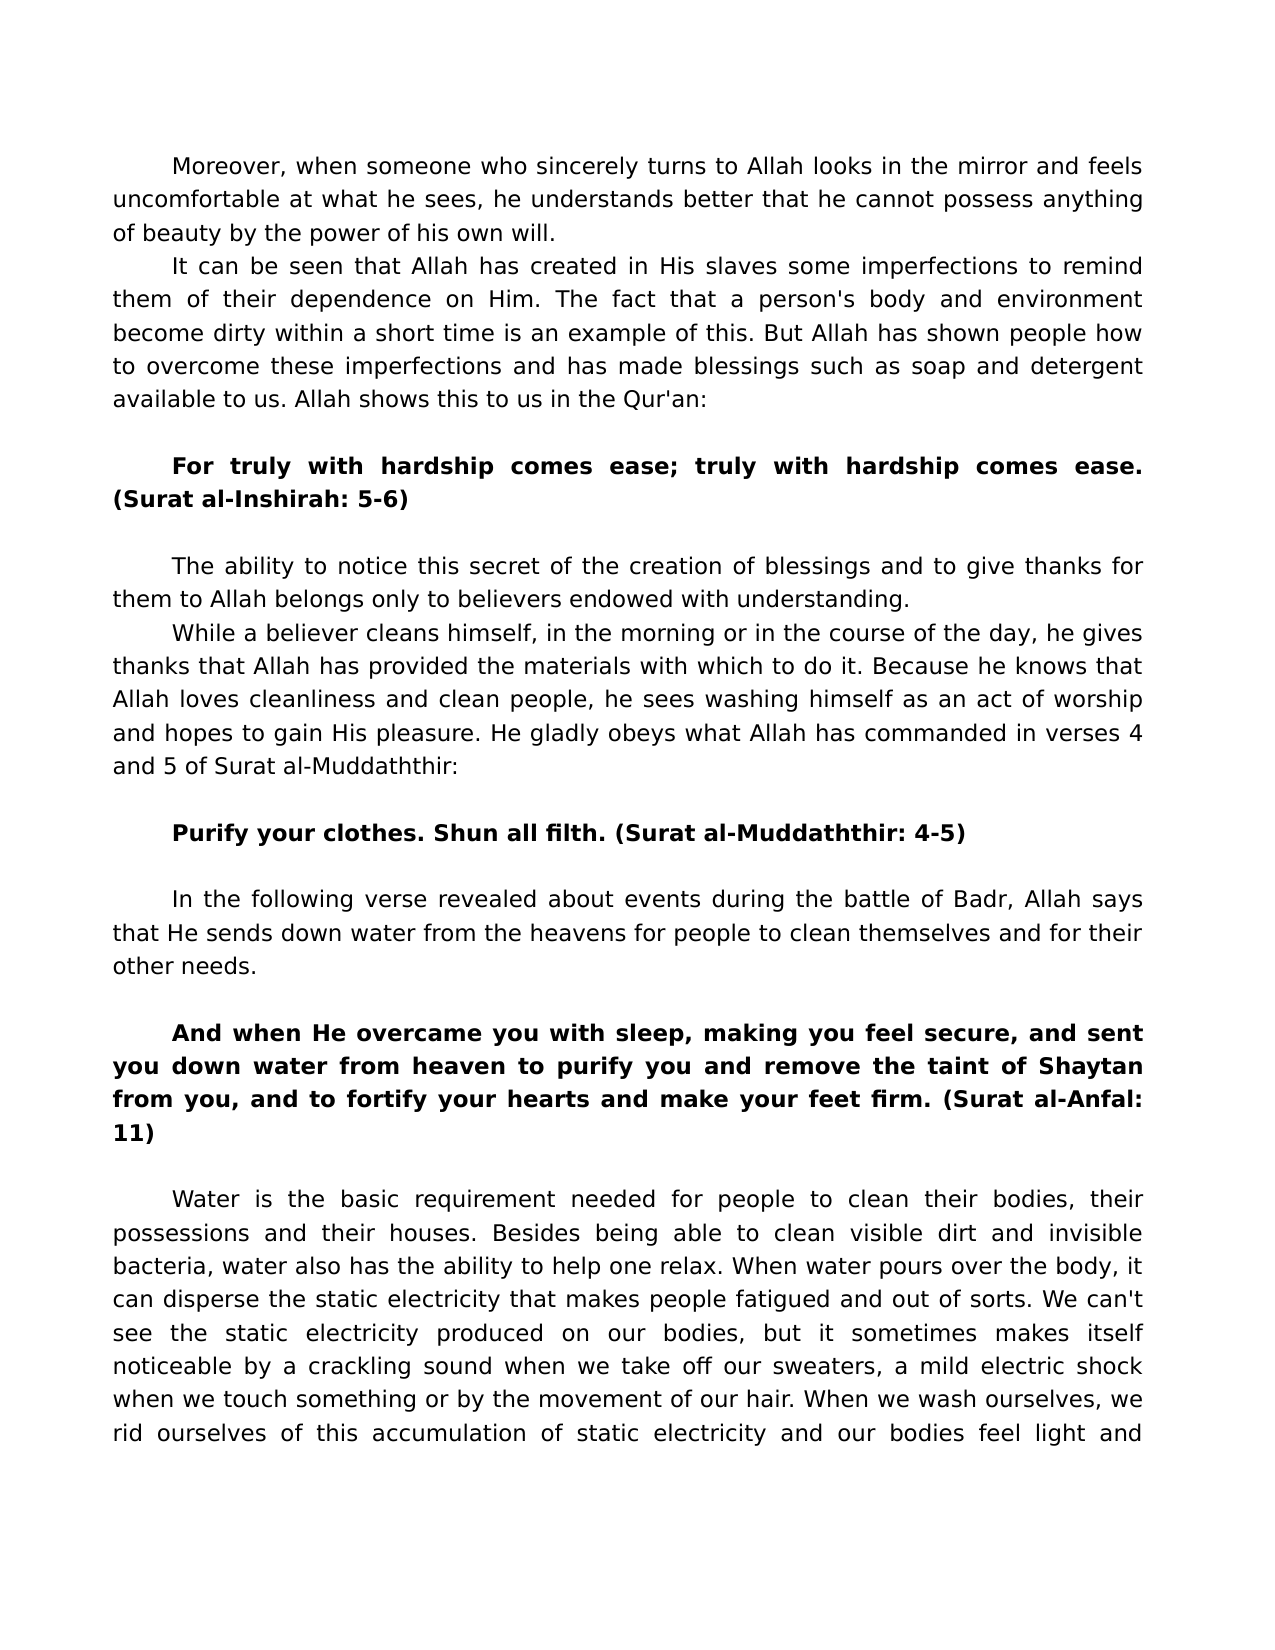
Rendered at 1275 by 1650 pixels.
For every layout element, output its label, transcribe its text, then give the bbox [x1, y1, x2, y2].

text While a believer cleans himself, in the morning or in the course of the day, he gives thanks that Allah has provided the materials with which to do it. Because he knows that Allah loves cleanliness and clean people, he sees washing himself as an act of worship and hopes to gain His pleasure. He gladly obeys what Allah has commanded in verses 4 and 5 of Surat al-Muddaththir: [112, 614, 1145, 781]
text It can be seen that Allah has created in His slaves some imperfections to remind them of their dependence on Him. The fact that a person's body and environment become dirty within a short time is an example of this. But Allah has shown people how to overcome these imperfections and has made blessings such as soap and detergent available to us. Allah shows this to us in the Qur'an: [112, 248, 1145, 414]
text Water is the basic requirement needed for people to clean their bodies, their possessions and their houses. Besides being able to clean visible dirt and invisible bacteria, water also has the ability to help one relax. When water pours over the body, it can disperse the static electricity that makes people fatigued and out of sorts. We can't see the static electricity produced on our bodies, but it sometimes makes itself noticeable by a crackling sound when we take off our sweaters, a mild electric shock when we touch something or by the movement of our hair. When we wash ourselves, we rid ourselves of this accumulation of static electricity and our bodies feel light and [112, 1181, 1145, 1448]
text Purify your clothes. Shun all filth. (Surat al-Muddaththir: 4-5) [112, 814, 1145, 848]
text For truly with hardship comes ease; truly with hardship comes ease. (Surat al-Inshirah: 5-6) [112, 448, 1145, 514]
text And when He overcame you with sleep, making you feel secure, and sent you down water from heaven to purify you and remove the taint of Shaytan from you, and to fortify your hearts and make your feet firm. (Surat al-Anfal: 11) [112, 1014, 1145, 1148]
text Moreover, when someone who sincerely turns to Allah looks in the mirror and feels uncomfortable at what he sees, he understands better that he cannot possess anything of beauty by the power of his own will. [112, 148, 1145, 248]
text The ability to notice this secret of the creation of blessings and to give thanks for them to Allah belongs only to believers endowed with understanding. [112, 548, 1145, 614]
text In the following verse revealed about events during the battle of Badr, Allah says that He sends down water from the heavens for people to clean themselves and for their other needs. [112, 881, 1145, 981]
